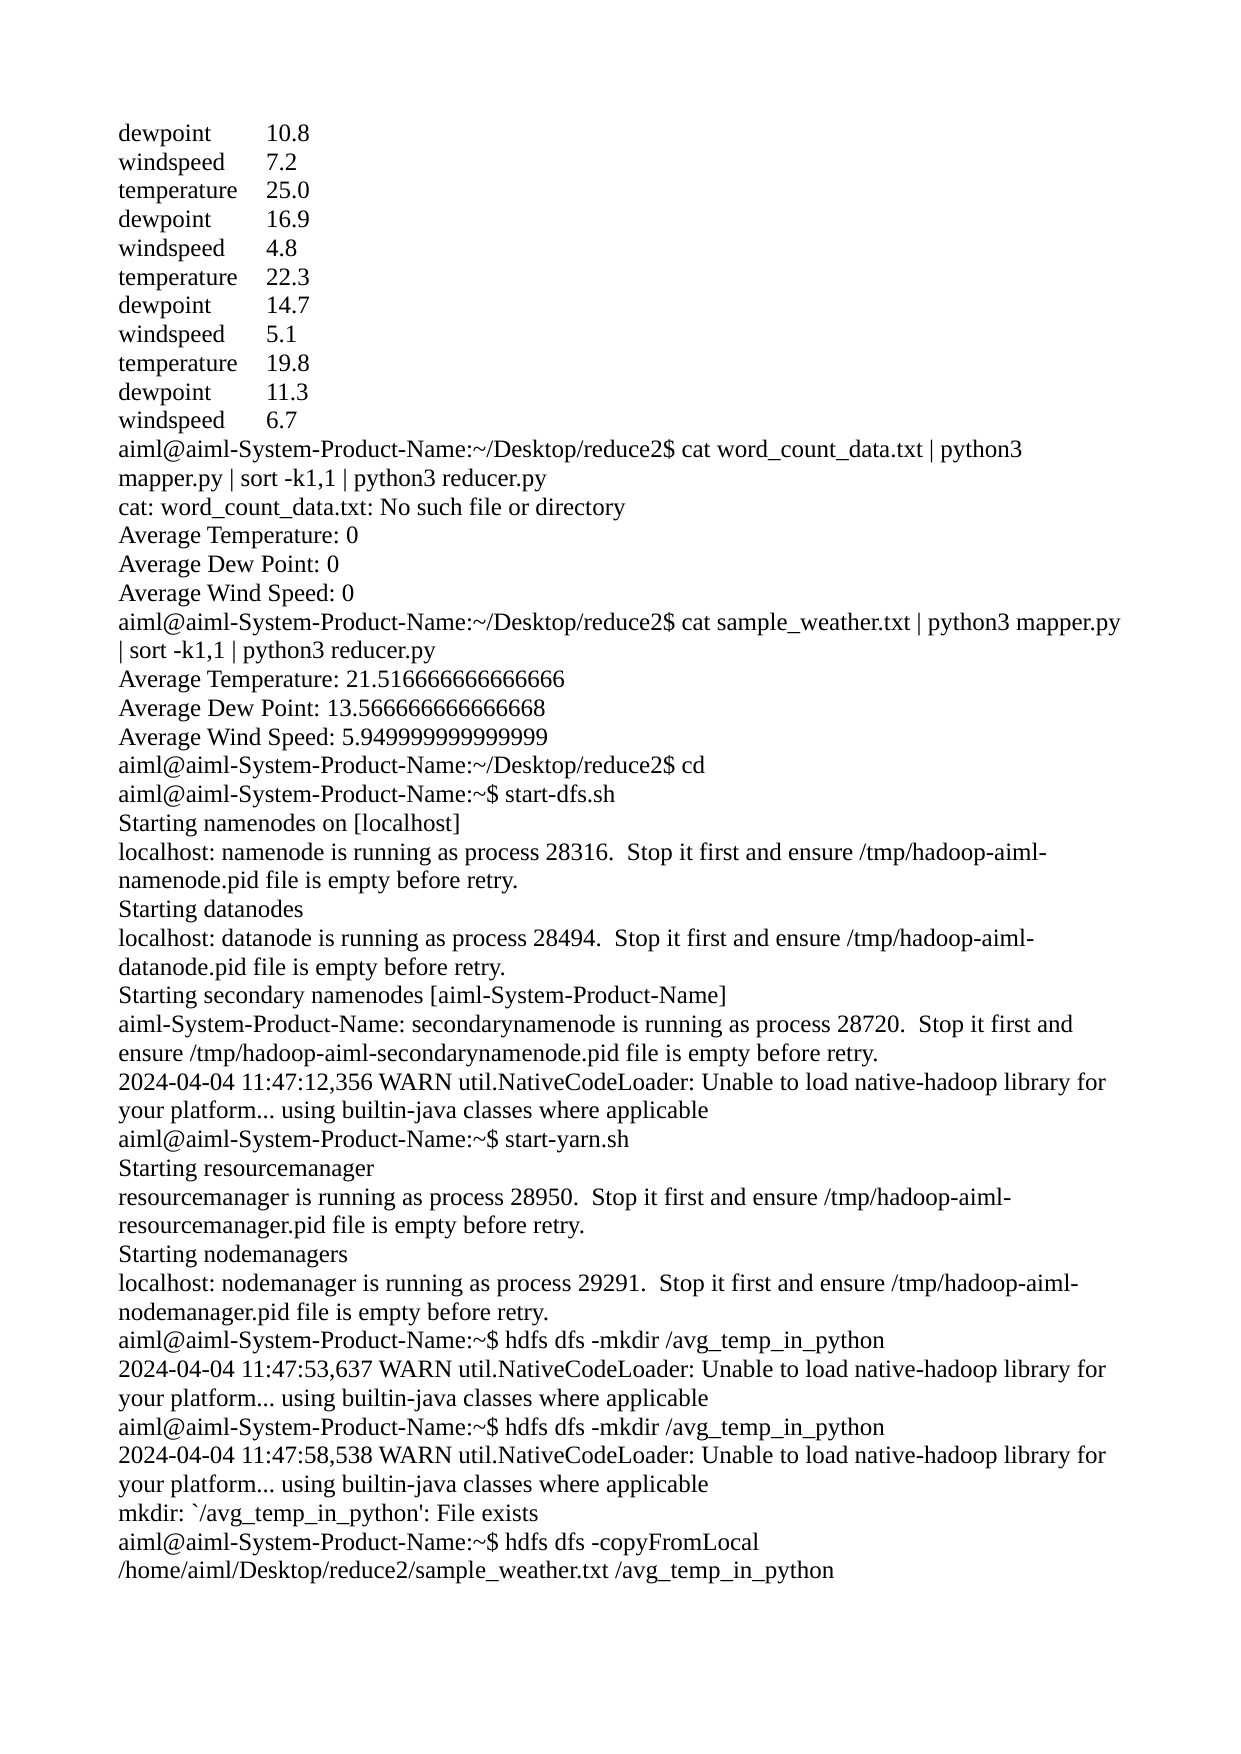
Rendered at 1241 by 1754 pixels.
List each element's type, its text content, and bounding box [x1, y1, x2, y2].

text aiml@aiml-System-Product-Name:~/Desktop/reduce2$ cat sample_weather.txt | python3 mapper.py | sort -k1,1 | python3 reducer.py [118, 607, 1122, 664]
text temperature 22.3 [118, 262, 1122, 291]
text Average Temperature: 0 [118, 521, 1122, 549]
text aiml@aiml-System-Product-Name:~$ hdfs dfs -mkdir /avg_temp_in_python [118, 1326, 1122, 1354]
text Average Wind Speed: 0 [118, 578, 1122, 607]
text aiml-System-Product-Name: secondarynamenode is running as process 28720. Stop it first and ensure /tmp/hadoop-aiml-secondarynamenode.pid file is empty before retry. [118, 1009, 1122, 1067]
text localhost: nodemanager is running as process 29291. Stop it first and ensure /tmp/hadoop-aiml-nodemanager.pid file is empty before retry. [118, 1268, 1122, 1326]
text cat: word_count_data.txt: No such file or directory [118, 492, 1122, 521]
text Average Dew Point: 0 [118, 549, 1122, 578]
text temperature 25.0 [118, 176, 1122, 204]
text windspeed 7.2 [118, 147, 1122, 176]
text aiml@aiml-System-Product-Name:~/Desktop/reduce2$ cd [118, 751, 1122, 779]
text aiml@aiml-System-Product-Name:~$ hdfs dfs -copyFromLocal /home/aiml/Desktop/reduce2/sample_weather.txt /avg_temp_in_python [118, 1527, 1122, 1584]
text Average Wind Speed: 5.949999999999999 [118, 722, 1122, 751]
text aiml@aiml-System-Product-Name:~/Desktop/reduce2$ cat word_count_data.txt | python3 mapper.py | sort -k1,1 | python3 reducer.py [118, 434, 1122, 492]
text Starting datanodes [118, 894, 1122, 923]
text Average Temperature: 21.516666666666666 [118, 664, 1122, 693]
text 2024-04-04 11:47:12,356 WARN util.NativeCodeLoader: Unable to load native-hadoop library for your platform... using builtin-java classes where applicable [118, 1067, 1122, 1124]
text 2024-04-04 11:47:58,538 WARN util.NativeCodeLoader: Unable to load native-hadoop library for your platform... using builtin-java classes where applicable [118, 1441, 1122, 1498]
text localhost: namenode is running as process 28316. Stop it first and ensure /tmp/hadoop-aiml-namenode.pid file is empty before retry. [118, 837, 1122, 894]
text windspeed 6.7 [118, 406, 1122, 434]
text dewpoint 14.7 [118, 291, 1122, 319]
text windspeed 5.1 [118, 319, 1122, 348]
text Starting resourcemanager [118, 1153, 1122, 1182]
text Starting nodemanagers [118, 1239, 1122, 1268]
text localhost: datanode is running as process 28494. Stop it first and ensure /tmp/hadoop-aiml-datanode.pid file is empty before retry. [118, 923, 1122, 981]
text windspeed 4.8 [118, 233, 1122, 262]
text dewpoint 10.8 [118, 118, 1122, 147]
text mkdir: `/avg_temp_in_python': File exists [118, 1498, 1122, 1527]
text aiml@aiml-System-Product-Name:~$ start-yarn.sh [118, 1124, 1122, 1153]
text Average Dew Point: 13.566666666666668 [118, 693, 1122, 722]
text Starting secondary namenodes [aiml-System-Product-Name] [118, 981, 1122, 1009]
text aiml@aiml-System-Product-Name:~$ start-dfs.sh [118, 779, 1122, 808]
text temperature 19.8 [118, 348, 1122, 377]
text 2024-04-04 11:47:53,637 WARN util.NativeCodeLoader: Unable to load native-hadoop library for your platform... using builtin-java classes where applicable [118, 1354, 1122, 1412]
text Starting namenodes on [localhost] [118, 808, 1122, 837]
text dewpoint 16.9 [118, 204, 1122, 233]
text resourcemanager is running as process 28950. Stop it first and ensure /tmp/hadoop-aiml-resourcemanager.pid file is empty before retry. [118, 1182, 1122, 1239]
text aiml@aiml-System-Product-Name:~$ hdfs dfs -mkdir /avg_temp_in_python [118, 1412, 1122, 1441]
text dewpoint 11.3 [118, 377, 1122, 406]
